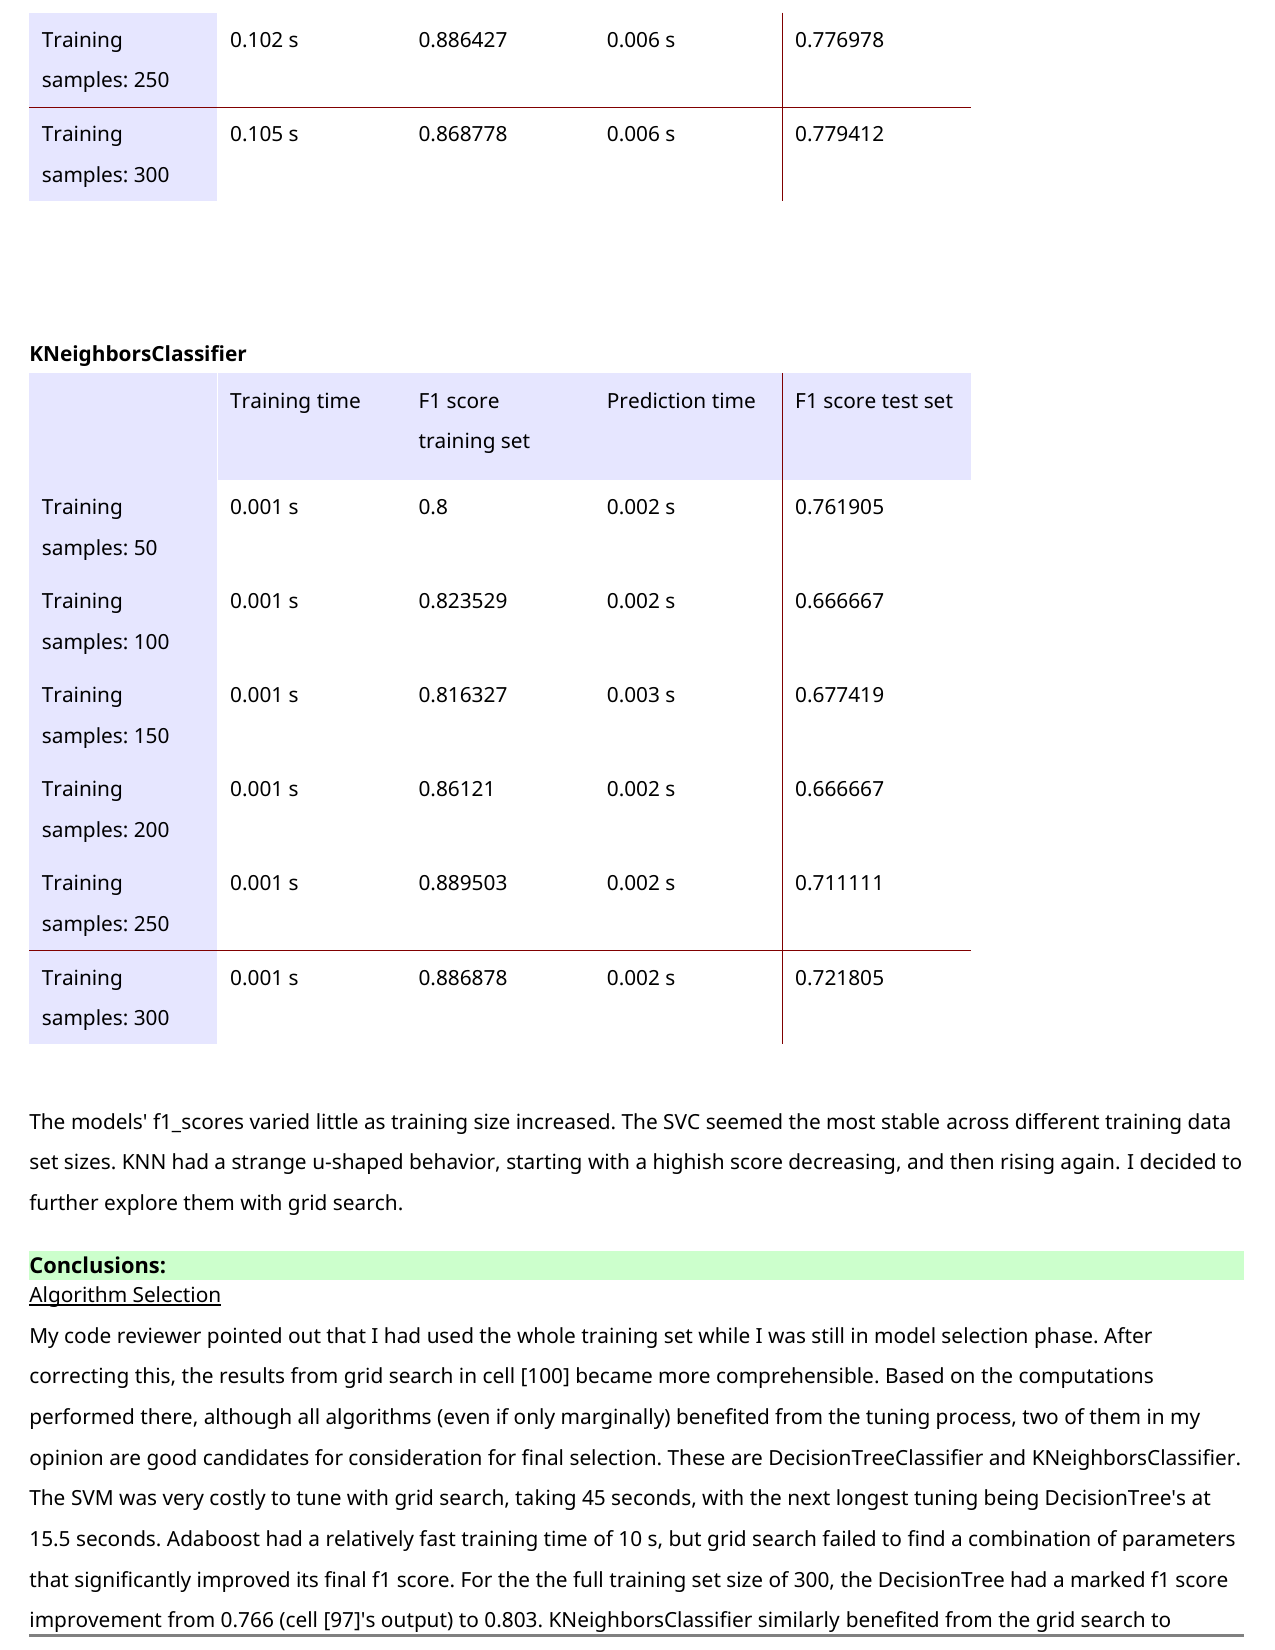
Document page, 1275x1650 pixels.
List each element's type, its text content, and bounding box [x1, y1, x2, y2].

table_header F1 score training set [406, 373, 594, 480]
table_cell 0.779412 [783, 108, 971, 201]
table_cell 0.721805 [783, 951, 971, 1044]
text The models' f1_scores varied little as training size increased. The SVC seemed the most stable across different training data set sizes. KNN had a strange u-shaped behavior, starting with a highish score decreasing, and then rising again. I decided to further explore them with grid search. [29, 1107, 1244, 1216]
table_cell 0.868778 [406, 108, 594, 201]
table_cell 0.816327 [406, 668, 594, 762]
table_header Training time [218, 373, 406, 480]
text KNeighborsClassifier [29, 339, 1246, 367]
table_cell 0.001 s [218, 574, 406, 668]
table_cell 0.666667 [783, 574, 971, 668]
table_cell Training samples: 150 [29, 668, 217, 762]
table_cell Training samples: 300 [29, 951, 217, 1044]
table_cell 0.001 s [218, 668, 406, 762]
table_cell 0.003 s [594, 668, 782, 762]
table_cell Training samples: 250 [29, 13, 217, 107]
table_cell Training samples: 100 [29, 574, 217, 668]
text Algorithm Selection [29, 1280, 1244, 1309]
table_header F1 score test set [783, 373, 971, 480]
table_cell 0.002 s [594, 762, 782, 856]
table_cell 0.001 s [218, 856, 406, 950]
table_cell Training samples: 50 [29, 480, 217, 574]
table_cell 0.006 s [594, 108, 782, 201]
table_cell 0.105 s [218, 108, 406, 201]
table_cell Training samples: 200 [29, 762, 217, 856]
table_header [29, 373, 217, 480]
table_cell 0.761905 [783, 480, 971, 574]
table_cell 0.102 s [218, 13, 406, 107]
table_cell 0.776978 [783, 13, 971, 107]
table_cell Training samples: 250 [29, 856, 217, 950]
table_cell 0.001 s [218, 480, 406, 574]
text Conclusions: [29, 1251, 1244, 1280]
table_cell 0.677419 [783, 668, 971, 762]
table_cell 0.002 s [594, 951, 782, 1044]
table_cell 0.886878 [406, 951, 594, 1044]
table_header Prediction time [594, 373, 782, 480]
table_cell 0.86121 [406, 762, 594, 856]
text My code reviewer pointed out that I had used the whole training set while I was still in model selection phase. After correcting this, the results from grid search in cell [100] became more comprehensible. Based on the computations performed there, although all algorithms (even if only marginally) benefited from the tuning process, two of them in my opinion are good candidates for consideration for final selection. These are DecisionTreeClassifier and KNeighborsClassifier. The SVM was very costly to tune with grid search, taking 45 seconds, with the next longest tuning being DecisionTree's at 15.5 seconds. Adaboost had a relatively fast training time of 10 s, but grid search failed to find a combination of parameters that significantly improved its final f1 score. For the the full training set size of 300, the DecisionTree had a marked f1 score improvement from 0.766 (cell [97]'s output) to 0.803. KNeighborsClassifier similarly benefited from the grid search to [29, 1321, 1244, 1634]
table_cell 0.006 s [594, 13, 782, 107]
table_cell 0.8 [406, 480, 594, 574]
table_cell 0.886427 [406, 13, 594, 107]
table_cell 0.001 s [218, 951, 406, 1044]
table_cell 0.002 s [594, 856, 782, 950]
table_cell 0.001 s [218, 762, 406, 856]
table_cell 0.666667 [783, 762, 971, 856]
table_cell 0.889503 [406, 856, 594, 950]
table_cell 0.002 s [594, 574, 782, 668]
table_cell 0.002 s [594, 480, 782, 574]
table_cell Training samples: 300 [29, 108, 217, 201]
table_cell 0.823529 [406, 574, 594, 668]
table_cell 0.711111 [783, 856, 971, 950]
